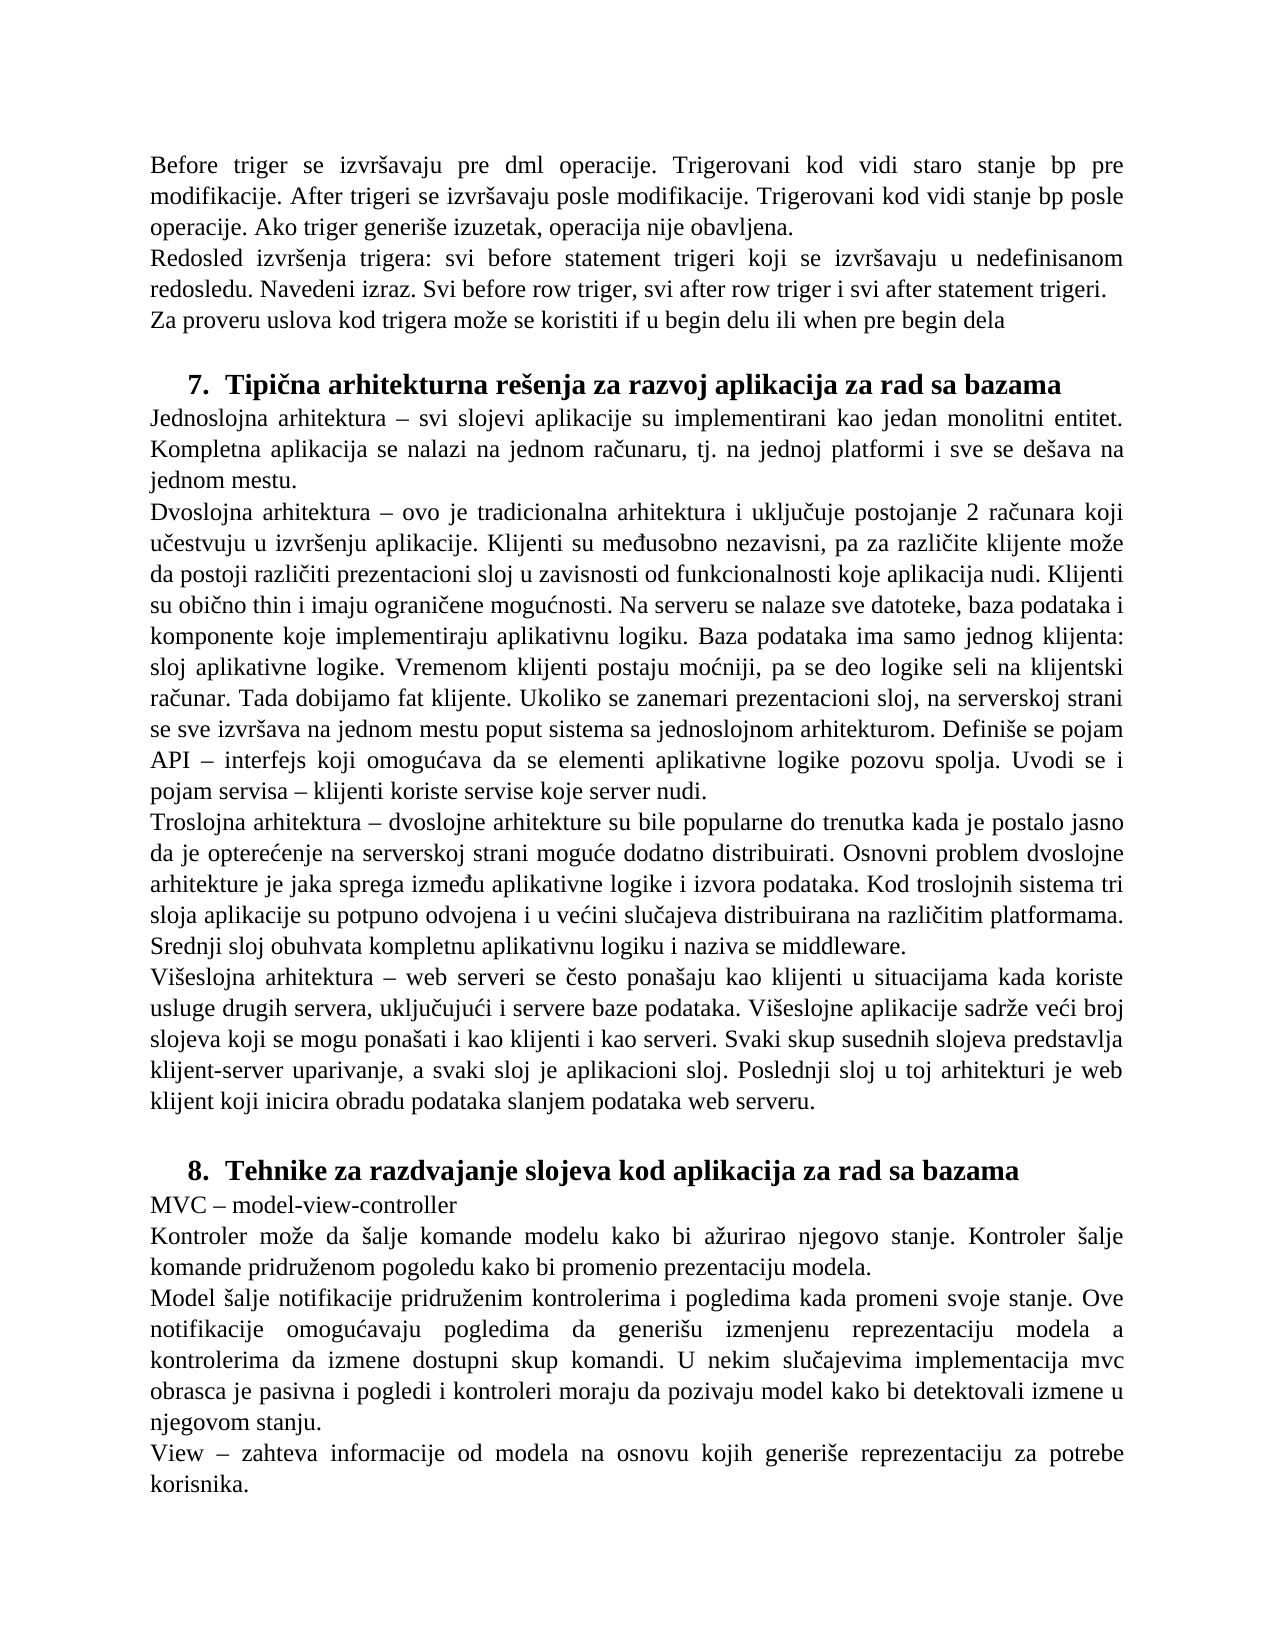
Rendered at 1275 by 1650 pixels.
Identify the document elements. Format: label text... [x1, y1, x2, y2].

list Kontroler može da šalje komande modelu kako bi ažurirao njegovo stanje. Kontroler šalje komande pridruženom pogoledu kako bi promenio prezentaciju modela. [150, 1221, 1125, 1281]
list Tehnike za razdvajanje slojeva kod aplikacija za rad sa bazama [187, 1153, 1125, 1187]
list Before triger se izvršavaju pre dml operacije. Trigerovani kod vidi staro stanje bp pre modifikacije. After trigeri se izvršavaju posle modifikacije. Trigerovani kod vidi stanje bp posle operacije. Ako triger generiše izuzetak, operacija nije obavljena. [150, 150, 1125, 241]
list Dvoslojna arhitektura – ovo je tradicionalna arhitektura i uključuje postojanje 2 računara koji učestvuju u izvršenju aplikacije. Klijenti su međusobno nezavisni, pa za različite klijente može da postoji različiti prezentacioni sloj u zavisnosti od funkcionalnosti koje aplikacija nudi. Klijenti su obično thin i imaju ograničene mogućnosti. Na serveru se nalaze sve datoteke, baza podataka i komponente koje implementiraju aplikativnu logiku. Baza podataka ima samo jednog klijenta: sloj aplikativne logike. Vremenom klijenti postaju moćniji, pa se deo logike seli na klijentski računar. Tada dobijamo fat klijente. Ukoliko se zanemari prezentacioni sloj, na serverskoj strani se sve izvršava na jednom mestu poput sistema sa jednoslojnom arhitekturom. Definiše se pojam API – interfejs koji omogućava da se elementi aplikativne logike pozovu spolja. Uvodi se i pojam servisa – klijenti koriste servise koje server nudi. [150, 497, 1125, 805]
list Troslojna arhitektura – dvoslojne arhitekture su bile popularne do trenutka kada je postalo jasno da je opterećenje na serverskoj strani moguće dodatno distribuirati. Osnovni problem dvoslojne arhitekture je jaka sprega između aplikativne logike i izvora podataka. Kod troslojnih sistema tri sloja aplikacije su potpuno odvojena i u većini slučajeva distribuirana na različitim platformama. Srednji sloj obuhvata kompletnu aplikativnu logiku i naziva se middleware. [150, 807, 1125, 960]
list Za proveru uslova kod trigera može se koristiti if u begin delu ili when pre begin dela [150, 305, 1125, 334]
list Tipična arhitekturna rešenja za razvoj aplikacija za rad sa bazama [187, 367, 1125, 401]
list View – zahteva informacije od modela na osnovu kojih generiše reprezentaciju za potrebe korisnika. [150, 1438, 1125, 1498]
list Jednoslojna arhitektura – svi slojevi aplikacije su implementirani kao jedan monolitni entitet. Kompletna aplikacija se nalazi na jednom računaru, tj. na jednoj platformi i sve se dešava na jednom mestu. [150, 403, 1125, 494]
list Višeslojna arhitektura – web serveri se često ponašaju kao klijenti u situacijama kada koriste usluge drugih servera, uključujući i servere baze podataka. Višeslojne aplikacije sadrže veći broj slojeva koji se mogu ponašati i kao klijenti i kao serveri. Svaki skup susednih slojeva predstavlja klijent-server uparivanje, a svaki sloj je aplikacioni sloj. Poslednji sloj u toj arhitekturi je web klijent koji inicira obradu podataka slanjem podataka web serveru. [150, 962, 1125, 1115]
list Model šalje notifikacije pridruženim kontrolerima i pogledima kada promeni svoje stanje. Ove notifikacije omogućavaju pogledima da generišu izmenjenu reprezentaciju modela a kontrolerima da izmene dostupni skup komandi. U nekim slučajevima implementacija mvc obrasca je pasivna i pogledi i kontroleri moraju da pozivaju model kako bi detektovali izmene u njegovom stanju. [150, 1283, 1125, 1436]
list Redosled izvršenja trigera: svi before statement trigeri koji se izvršavaju u nedefinisanom redosledu. Navedeni izraz. Svi before row triger, svi after row triger i svi after statement trigeri. [150, 243, 1125, 303]
list MVC – model-view-controller [150, 1190, 1125, 1218]
